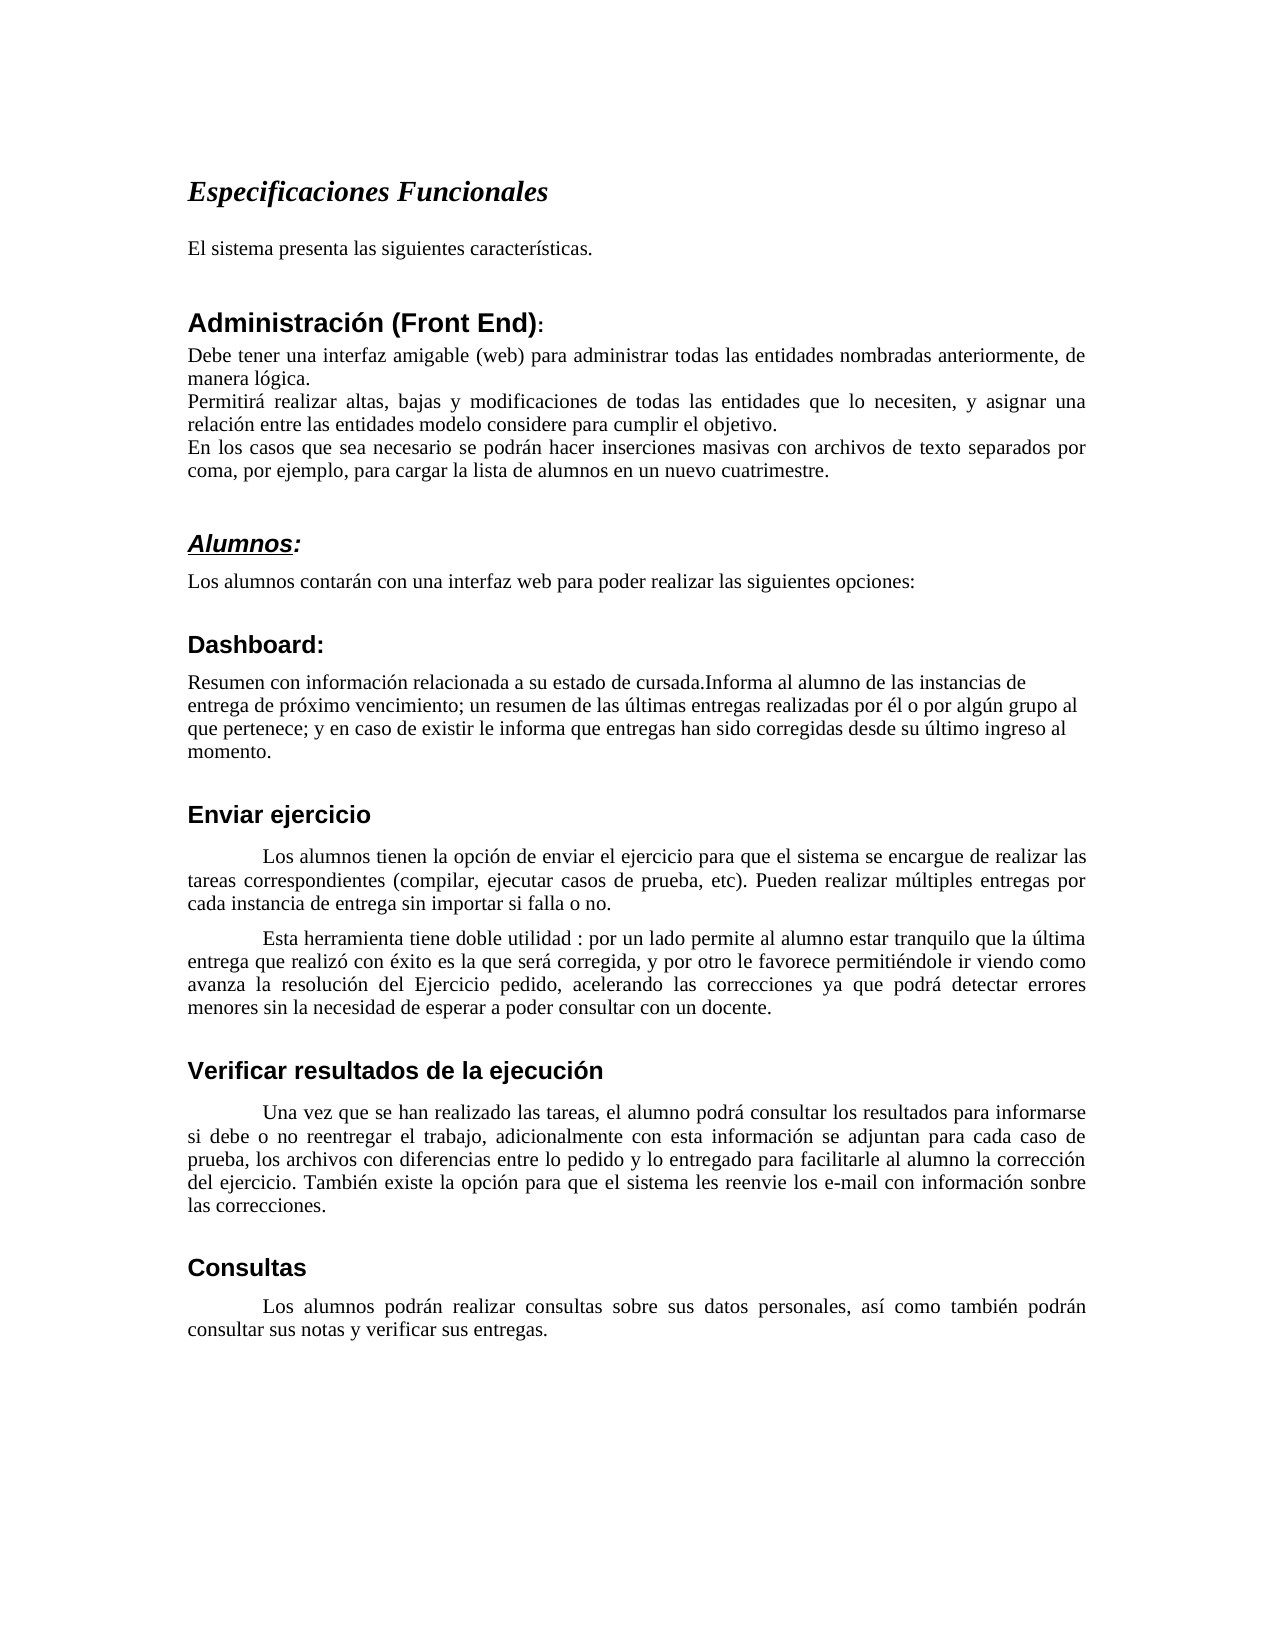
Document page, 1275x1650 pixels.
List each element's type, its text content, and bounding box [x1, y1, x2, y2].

subtitle Consultas [187, 1254, 1087, 1282]
subtitle Enviar ejercicio [187, 801, 1087, 828]
text Debe tener una interfaz amigable (web) para administrar todas las entidades nombradas anteriormente, de manera lógica. [187, 344, 1087, 390]
text Los alumnos tienen la opción de enviar el ejercicio para que el sistema se encargue de realizar las tareas correspondientes (compilar, ejecutar casos de prueba, etc). Pueden realizar múltiples entregas por cada instancia de entrega sin importar si falla o no. [187, 841, 1087, 915]
text Una vez que se han realizado las tareas, el alumno podrá consultar los resultados para informarse si debe o no reentregar el trabajo, adicionalmente con esta información se adjuntan para cada caso de prueba, los archivos con diferencias entre lo pedido y lo entregado para facilitarle al alumno la corrección del ejercicio. También existe la opción para que el sistema les reenvie los e-mail con información sonbre las correcciones. [187, 1097, 1087, 1217]
text En los casos que sea necesario se podrán hacer inserciones masivas con archivos de texto separados por coma, por ejemplo, para cargar la lista de alumnos en un nuevo cuatrimestre. [187, 436, 1087, 482]
text Los alumnos contarán con una interfaz web para poder realizar las siguientes opciones: [187, 570, 1087, 593]
subtitle Dashboard: [187, 631, 1087, 659]
text Los alumnos podrán realizar consultas sobre sus datos personales, así como también podrán consultar sus notas y verificar sus entregas. [187, 1294, 1087, 1341]
text Esta herramienta tiene doble utilidad : por un lado permite al alumno estar tranquilo que la última entrega que realizó con éxito es la que será corregida, y por otro le favorece permitiéndole ir viendo como avanza la resolución del Ejercicio pedido, acelerando las correcciones ya que podrá detectar errores menores sin la necesidad de esperar a poder consultar con un docente. [187, 927, 1087, 1019]
subtitle Alumnos: [187, 530, 1087, 558]
text El sistema presenta las siguientes características. [187, 237, 1087, 259]
text Resumen con información relacionada a su estado de cursada.Informa al alumno de las instancias de entrega de próximo vencimiento; un resumen de las últimas entregas realizadas por él o por algún grupo al que pertenece; y en caso de existir le informa que entregas han sido corregidas desde su último ingreso al momento. [187, 671, 1087, 763]
text Permitirá realizar altas, bajas y modificaciones de todas las entidades que lo necesiten, y asignar una relación entre las entidades modelo considere para cumplir el objetivo. [187, 390, 1087, 436]
subtitle Administración (Front End): [187, 308, 1087, 338]
subtitle Verificar resultados de la ejecución [187, 1057, 1087, 1084]
subtitle Especificaciones Funcionales [187, 175, 1087, 207]
